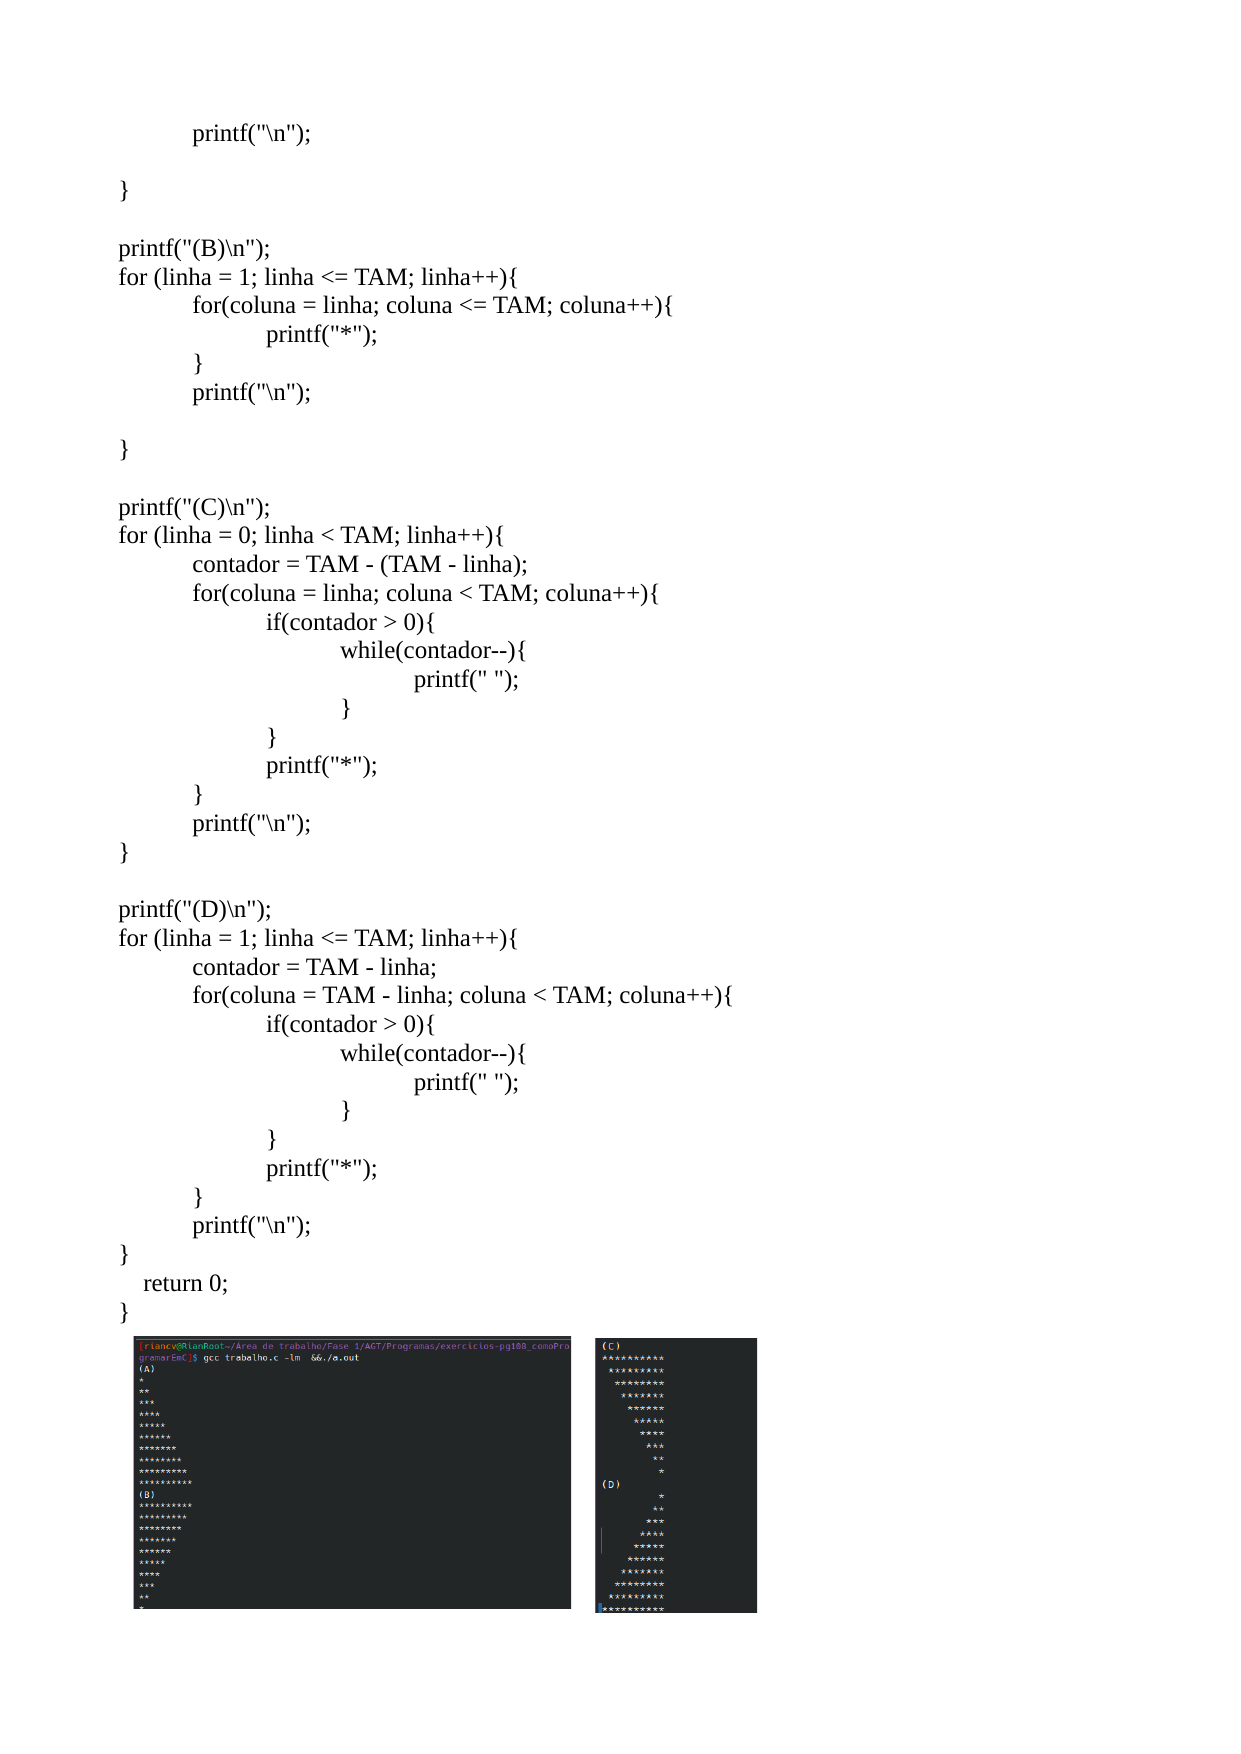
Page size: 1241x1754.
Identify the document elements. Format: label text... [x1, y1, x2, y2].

text while(contador--){ [118, 636, 1122, 664]
text printf(" "); [118, 664, 1122, 693]
text printf("(C)\n"); [118, 492, 1122, 521]
text } [118, 176, 1122, 204]
text printf("(D)\n"); [118, 894, 1122, 923]
text } [118, 348, 1122, 377]
text } [118, 434, 1122, 463]
text printf("\n"); [118, 377, 1122, 406]
text if(contador > 0){ [118, 607, 1122, 636]
text printf("\n"); [118, 118, 1122, 147]
text for(coluna = TAM - linha; coluna < TAM; coluna++){ [118, 981, 1122, 1009]
text } [118, 1297, 1122, 1326]
text printf("\n"); [118, 1211, 1122, 1239]
text while(contador--){ [118, 1038, 1122, 1067]
text printf("*"); [118, 751, 1122, 779]
text printf(" "); [118, 1067, 1122, 1096]
picture [133, 1336, 572, 1609]
text printf("(B)\n"); [118, 233, 1122, 262]
text for(coluna = linha; coluna < TAM; coluna++){ [118, 578, 1122, 607]
text for (linha = 1; linha <= TAM; linha++){ [118, 923, 1122, 952]
text contador = TAM - (TAM - linha); [118, 549, 1122, 578]
text } [118, 693, 1122, 722]
text } [118, 779, 1122, 808]
text } [118, 1182, 1122, 1211]
text } [118, 1239, 1122, 1268]
text printf("\n"); [118, 808, 1122, 837]
text for (linha = 1; linha <= TAM; linha++){ [118, 262, 1122, 291]
picture [595, 1338, 758, 1613]
text if(contador > 0){ [118, 1009, 1122, 1038]
text printf("*"); [118, 319, 1122, 348]
text } [118, 722, 1122, 751]
text return 0; [118, 1268, 1122, 1297]
text contador = TAM - linha; [118, 952, 1122, 981]
text } [118, 1096, 1122, 1124]
text for (linha = 0; linha < TAM; linha++){ [118, 521, 1122, 549]
text } [118, 1124, 1122, 1153]
text for(coluna = linha; coluna <= TAM; coluna++){ [118, 291, 1122, 319]
text } [118, 837, 1122, 866]
text printf("*"); [118, 1153, 1122, 1182]
